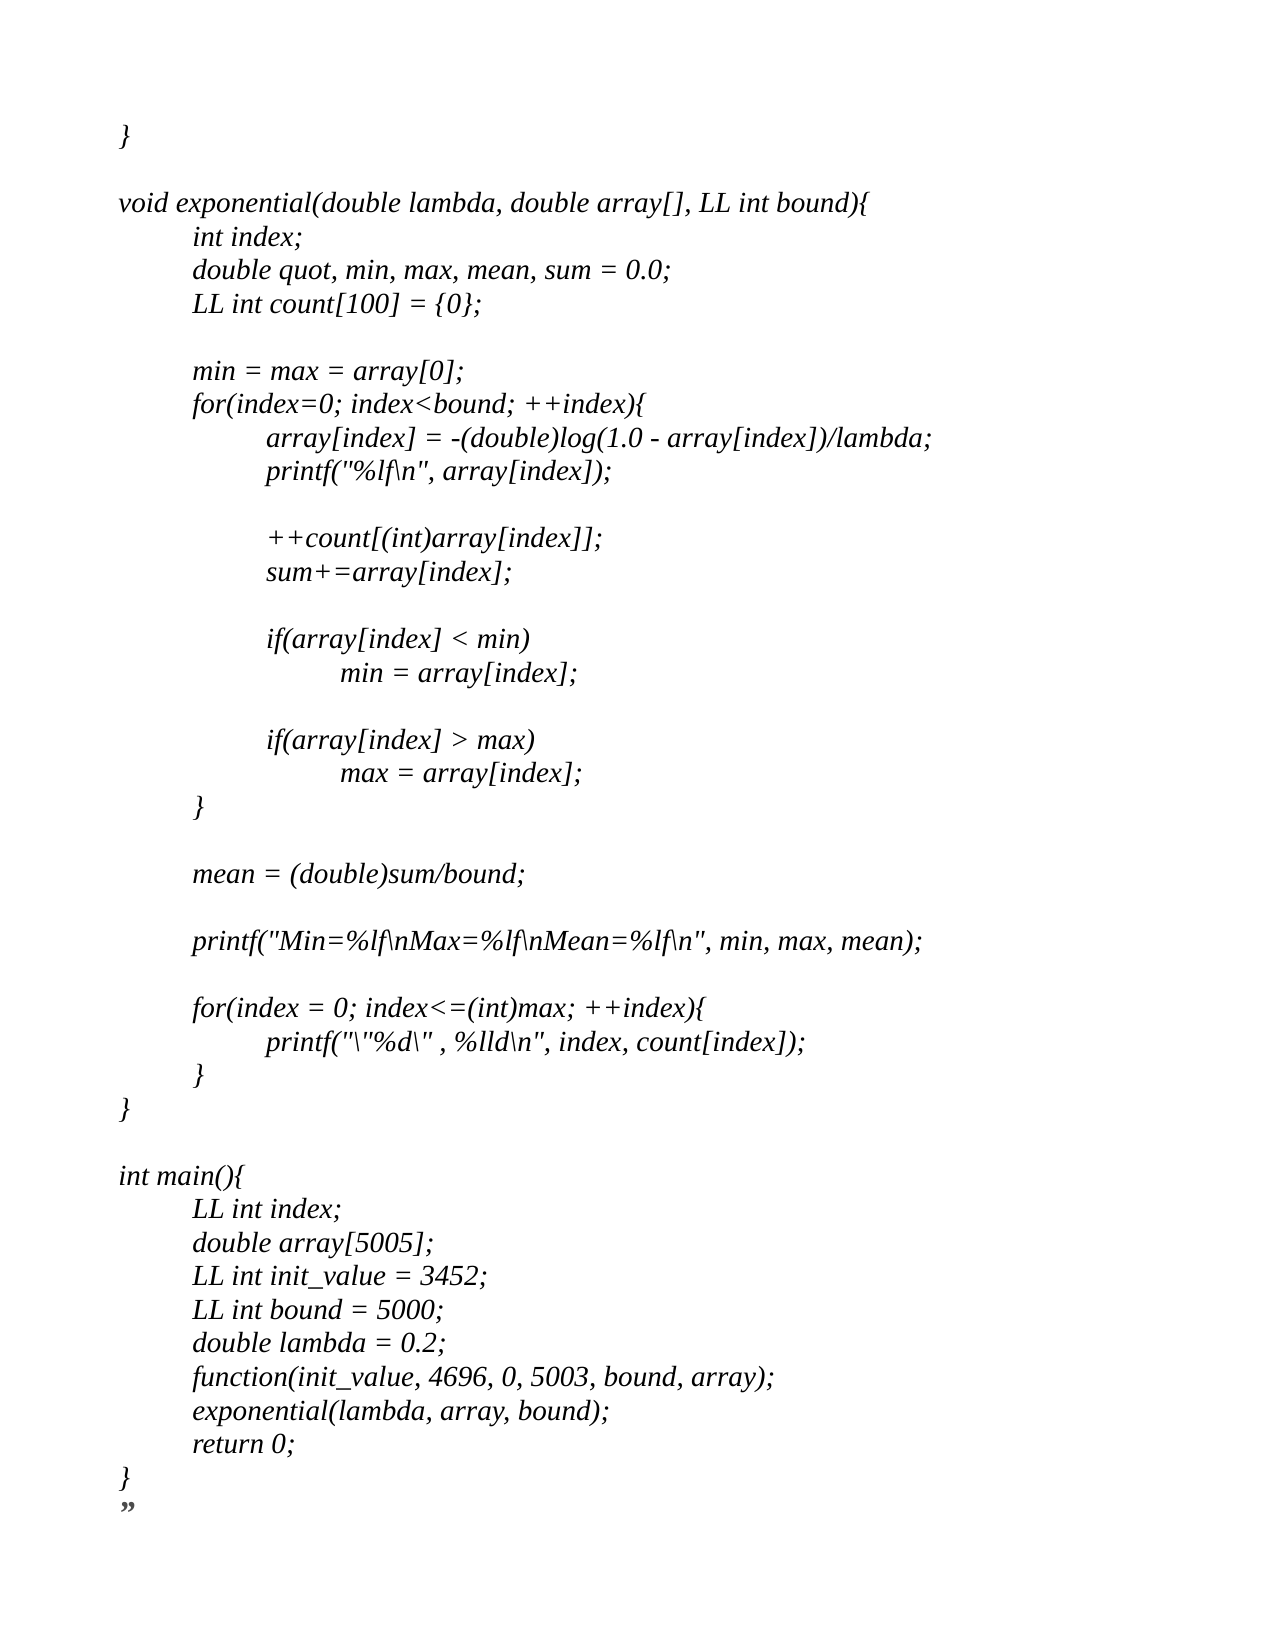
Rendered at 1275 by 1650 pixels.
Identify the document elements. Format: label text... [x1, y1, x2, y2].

text exponential(lambda, array, bound); [118, 1393, 1157, 1426]
text int index; [118, 219, 1157, 252]
text } [118, 118, 1157, 152]
text printf("\"%d\" , %lld\n", index, count[index]); [118, 1024, 1157, 1057]
text sum+=array[index]; [118, 554, 1157, 588]
text for(index=0; index<bound; ++index){ [118, 386, 1157, 420]
text } [118, 1057, 1157, 1091]
text double array[5005]; [118, 1225, 1157, 1258]
text array[index] = -(double)log(1.0 - array[index])/lambda; [118, 420, 1157, 453]
text ” [118, 1493, 1157, 1532]
text LL int init_value = 3452; [118, 1258, 1157, 1292]
text } [118, 789, 1157, 822]
text LL int bound = 5000; [118, 1292, 1157, 1326]
text min = array[index]; [118, 655, 1157, 688]
text double lambda = 0.2; [118, 1326, 1157, 1359]
text } [118, 1091, 1157, 1124]
text mean = (double)sum/bound; [118, 856, 1157, 889]
text LL int count[100] = {0}; [118, 286, 1157, 319]
text LL int index; [118, 1191, 1157, 1225]
text double quot, min, max, mean, sum = 0.0; [118, 252, 1157, 286]
text ++count[(int)array[index]]; [118, 521, 1157, 554]
text min = max = array[0]; [118, 353, 1157, 386]
text return 0; [118, 1426, 1157, 1460]
text int main(){ [118, 1158, 1157, 1191]
text void exponential(double lambda, double array[], LL int bound){ [118, 185, 1157, 219]
text printf("%lf\n", array[index]); [118, 453, 1157, 487]
text function(init_value, 4696, 0, 5003, bound, array); [118, 1359, 1157, 1393]
text if(array[index] > max) [118, 722, 1157, 755]
text } [118, 1460, 1157, 1493]
text max = array[index]; [118, 755, 1157, 789]
text if(array[index] < min) [118, 621, 1157, 655]
text printf("Min=%lf\nMax=%lf\nMean=%lf\n", min, max, mean); [118, 923, 1157, 957]
text for(index = 0; index<=(int)max; ++index){ [118, 990, 1157, 1024]
